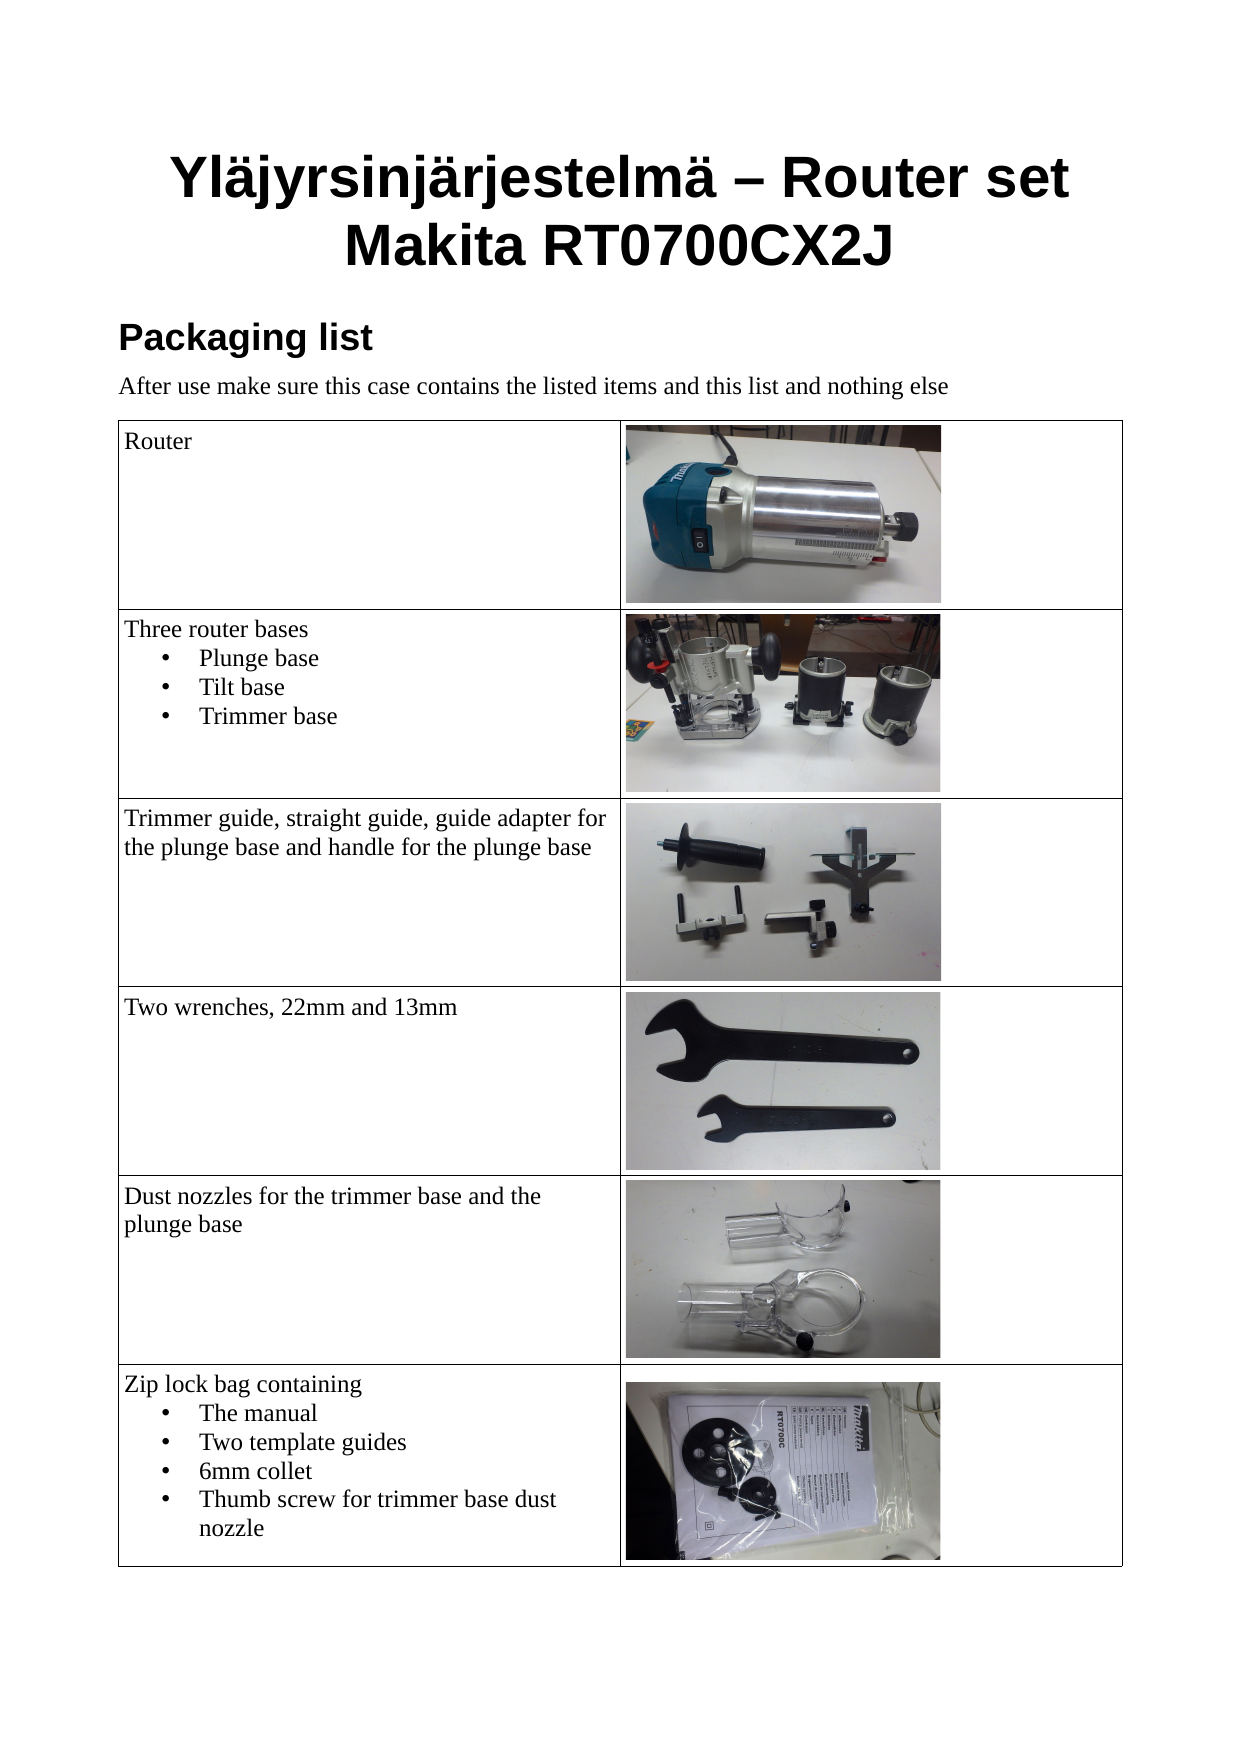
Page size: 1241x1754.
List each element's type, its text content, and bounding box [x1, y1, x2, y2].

table_header Router [119, 421, 620, 609]
table_cell [621, 1365, 1122, 1566]
table_cell Two wrenches, 22mm and 13mm [119, 987, 620, 1175]
picture [625, 992, 941, 1170]
text After use make sure this case contains the listed items and this list and nothing else [118, 371, 1122, 400]
picture [625, 1382, 941, 1560]
table_cell [621, 987, 1122, 1175]
picture [625, 614, 941, 792]
picture [625, 425, 942, 603]
table_cell Three router bases Plunge base Tilt base Trimmer base [119, 610, 620, 797]
table_cell Zip lock bag containing The manual Two template guides 6mm collet Thumb screw for trimmer base dust nozzle [119, 1365, 620, 1566]
picture [625, 1180, 941, 1358]
title Yläjyrsinjärjestelmä – Router set Makita RT0700CX2J [118, 143, 1122, 277]
table_cell [621, 799, 1122, 986]
picture [625, 803, 942, 981]
table_header [621, 421, 1122, 609]
table_cell Dust nozzles for the trimmer base and the plunge base [119, 1176, 620, 1364]
table_cell Trimmer guide, straight guide, guide adapter for the plunge base and handle for the plunge base [119, 799, 620, 986]
table_cell [621, 610, 1122, 797]
table_cell [621, 1176, 1122, 1364]
subtitle Packaging list [118, 315, 1122, 358]
